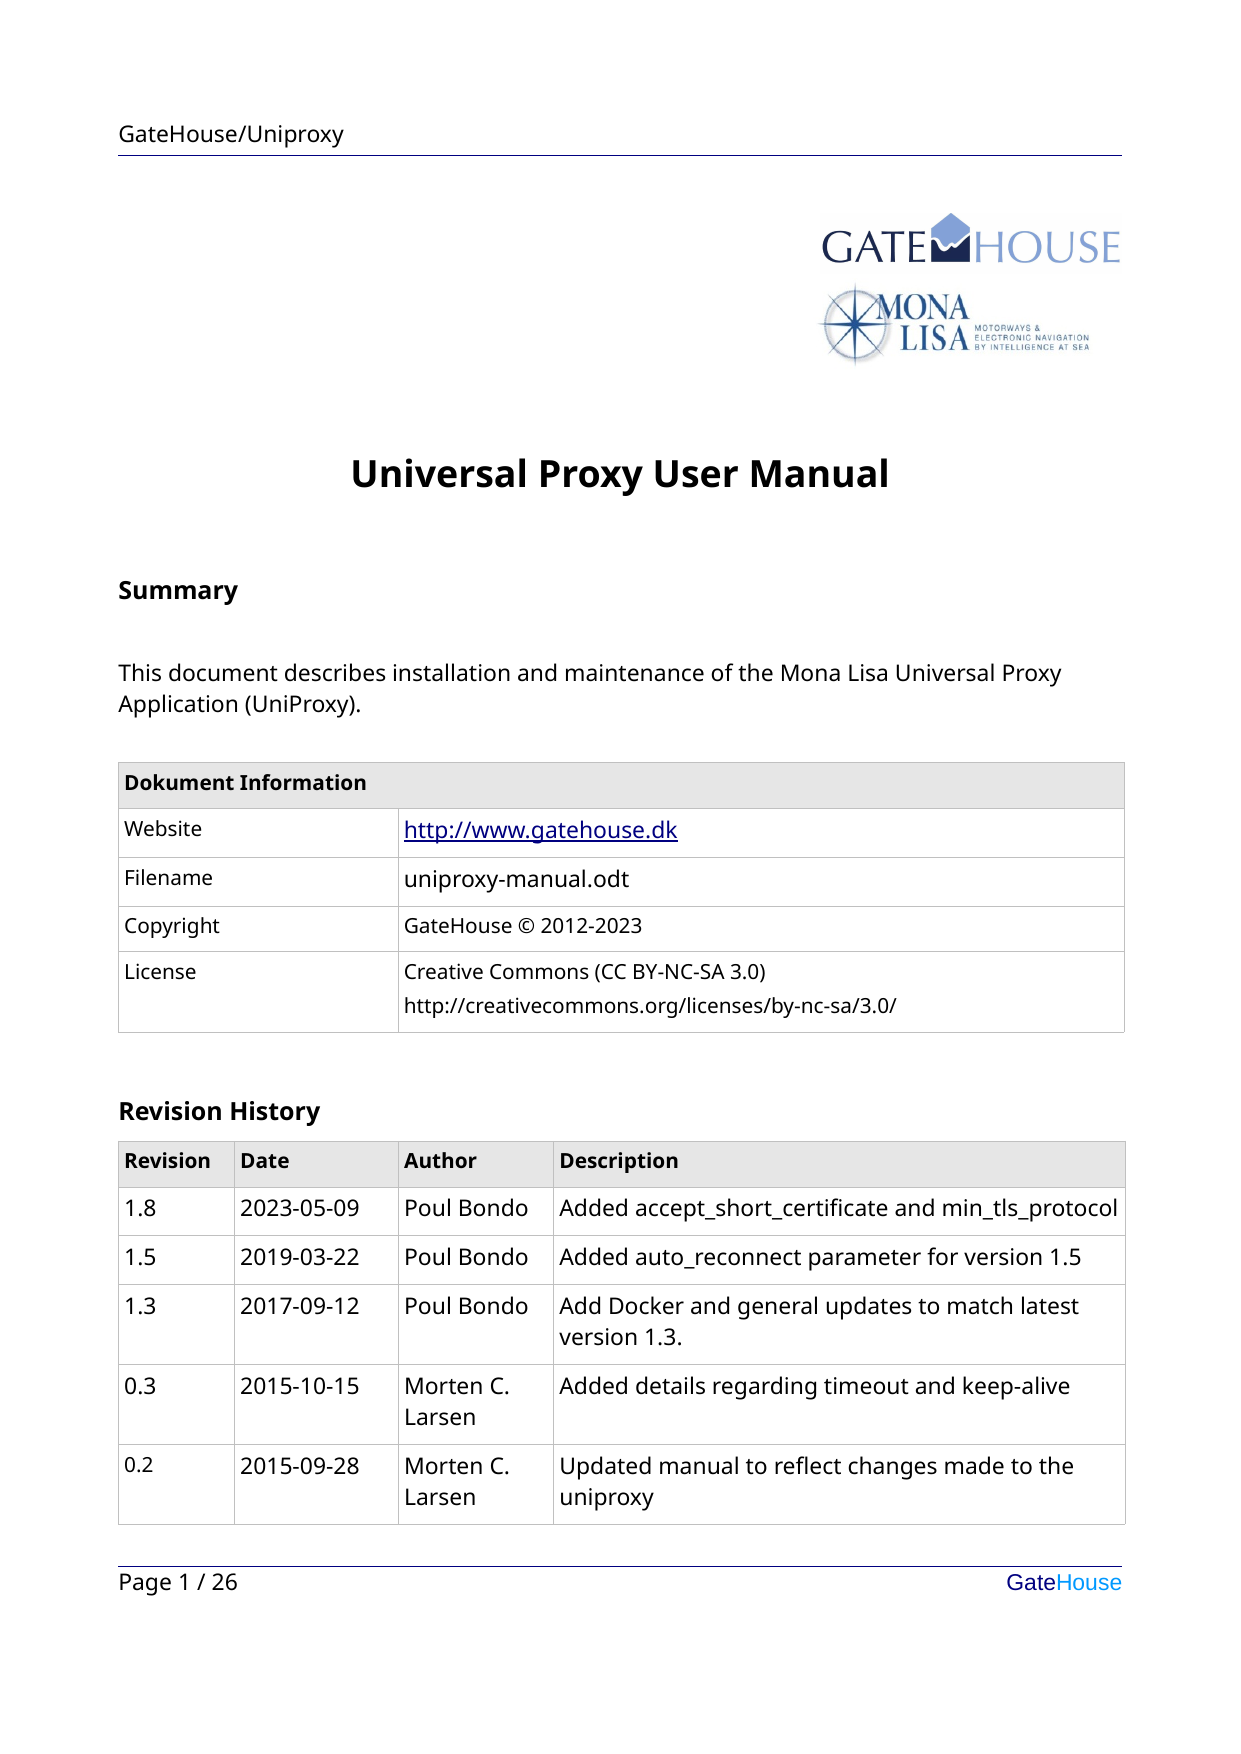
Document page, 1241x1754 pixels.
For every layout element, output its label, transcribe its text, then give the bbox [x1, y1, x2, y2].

text This document describes installation and maintenance of the Mona Lisa Universal Proxy Application (UniProxy). [118, 656, 1122, 719]
table_cell 2019-03-22 [235, 1236, 398, 1284]
table_cell 2015-10-15 [235, 1365, 398, 1444]
table_header Dokument Information [119, 763, 1124, 808]
table_cell Poul Bondo [399, 1285, 553, 1364]
title Universal Proxy User Manual [118, 447, 1122, 498]
table_cell Creative Commons (CC BY-NC-SA 3.0) http://creativecommons.org/licenses/by-nc-sa/3.0/ [399, 952, 1124, 1032]
table_header Revision [119, 1142, 234, 1187]
table_cell GateHouse © 2012-2023 [399, 907, 1124, 951]
table_cell Filename [119, 858, 398, 906]
table_cell 1.3 [119, 1285, 234, 1364]
table_cell Updated manual to reflect changes made to the uniproxy [554, 1445, 1125, 1524]
table_cell 0.3 [119, 1365, 234, 1444]
subtitle Revision History [118, 1094, 1122, 1128]
table_cell Copyright [119, 907, 398, 951]
table_cell 1.5 [119, 1236, 234, 1284]
table_cell uniproxy-manual.odt [399, 858, 1124, 906]
table_cell Added details regarding timeout and keep-alive [554, 1365, 1125, 1444]
table_header Author [399, 1142, 553, 1187]
table_header Date [235, 1142, 398, 1187]
table_cell Morten C. Larsen [399, 1445, 553, 1524]
table_cell Poul Bondo [399, 1236, 553, 1284]
table_cell 2023-05-09 [235, 1188, 398, 1235]
table_cell Added accept_short_certificate and min_tls_protocol [554, 1188, 1125, 1235]
subtitle Summary [118, 573, 1122, 607]
table_cell Added auto_reconnect parameter for version 1.5 [554, 1236, 1125, 1284]
table_cell License [119, 952, 398, 1032]
table_cell http://www.gatehouse.dk [399, 809, 1124, 857]
table_cell 2015-09-28 [235, 1445, 398, 1524]
picture [810, 278, 1107, 370]
table_cell 2017-09-12 [235, 1285, 398, 1364]
picture [820, 213, 1122, 274]
table_cell Website [119, 809, 398, 857]
table_cell 0.2 [119, 1445, 234, 1524]
table_header Description [554, 1142, 1125, 1187]
table_cell Add Docker and general updates to match latest version 1.3. [554, 1285, 1125, 1364]
table_cell 1.8 [119, 1188, 234, 1235]
table_cell Morten C. Larsen [399, 1365, 553, 1444]
table_cell Poul Bondo [399, 1188, 553, 1235]
